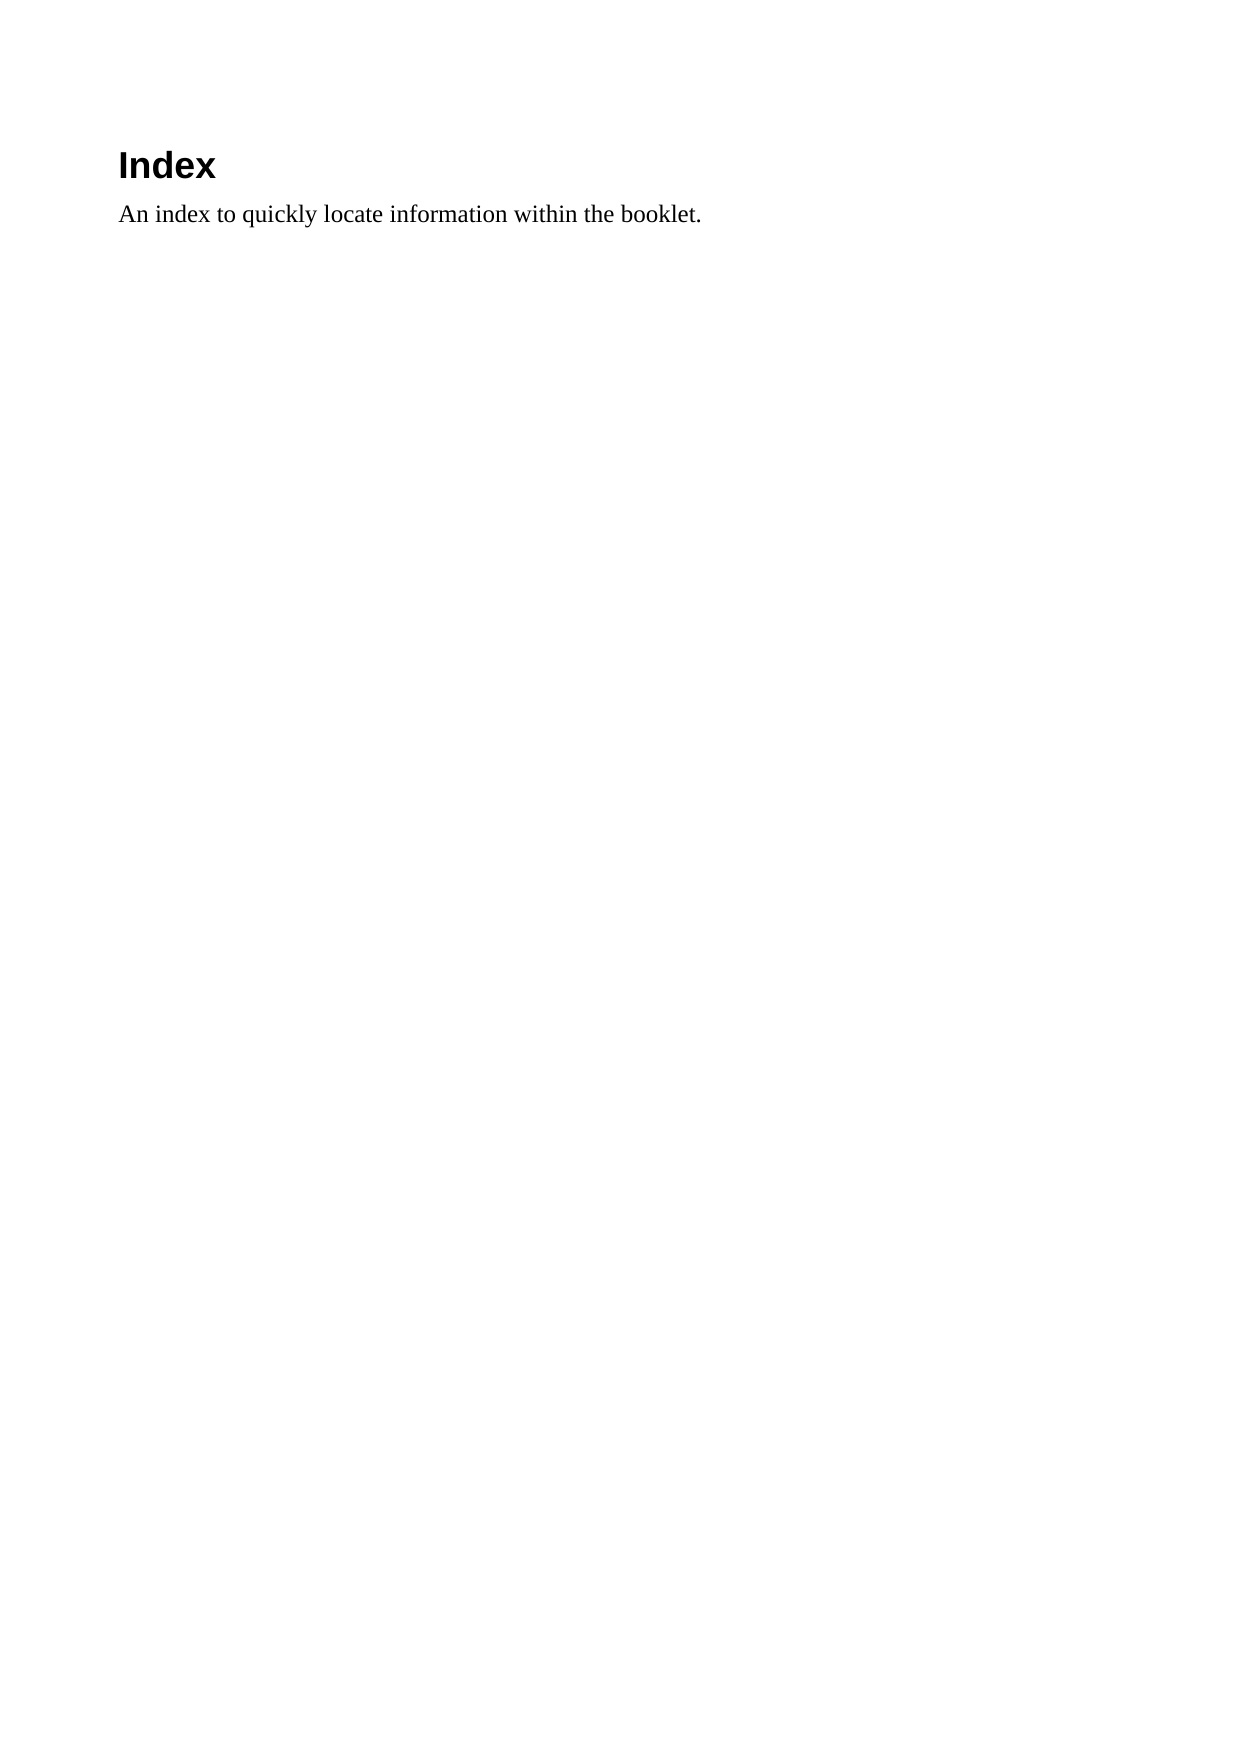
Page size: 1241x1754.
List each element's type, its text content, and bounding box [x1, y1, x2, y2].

subtitle Index [118, 143, 1122, 186]
text An index to quickly locate information within the booklet. [118, 199, 1122, 227]
